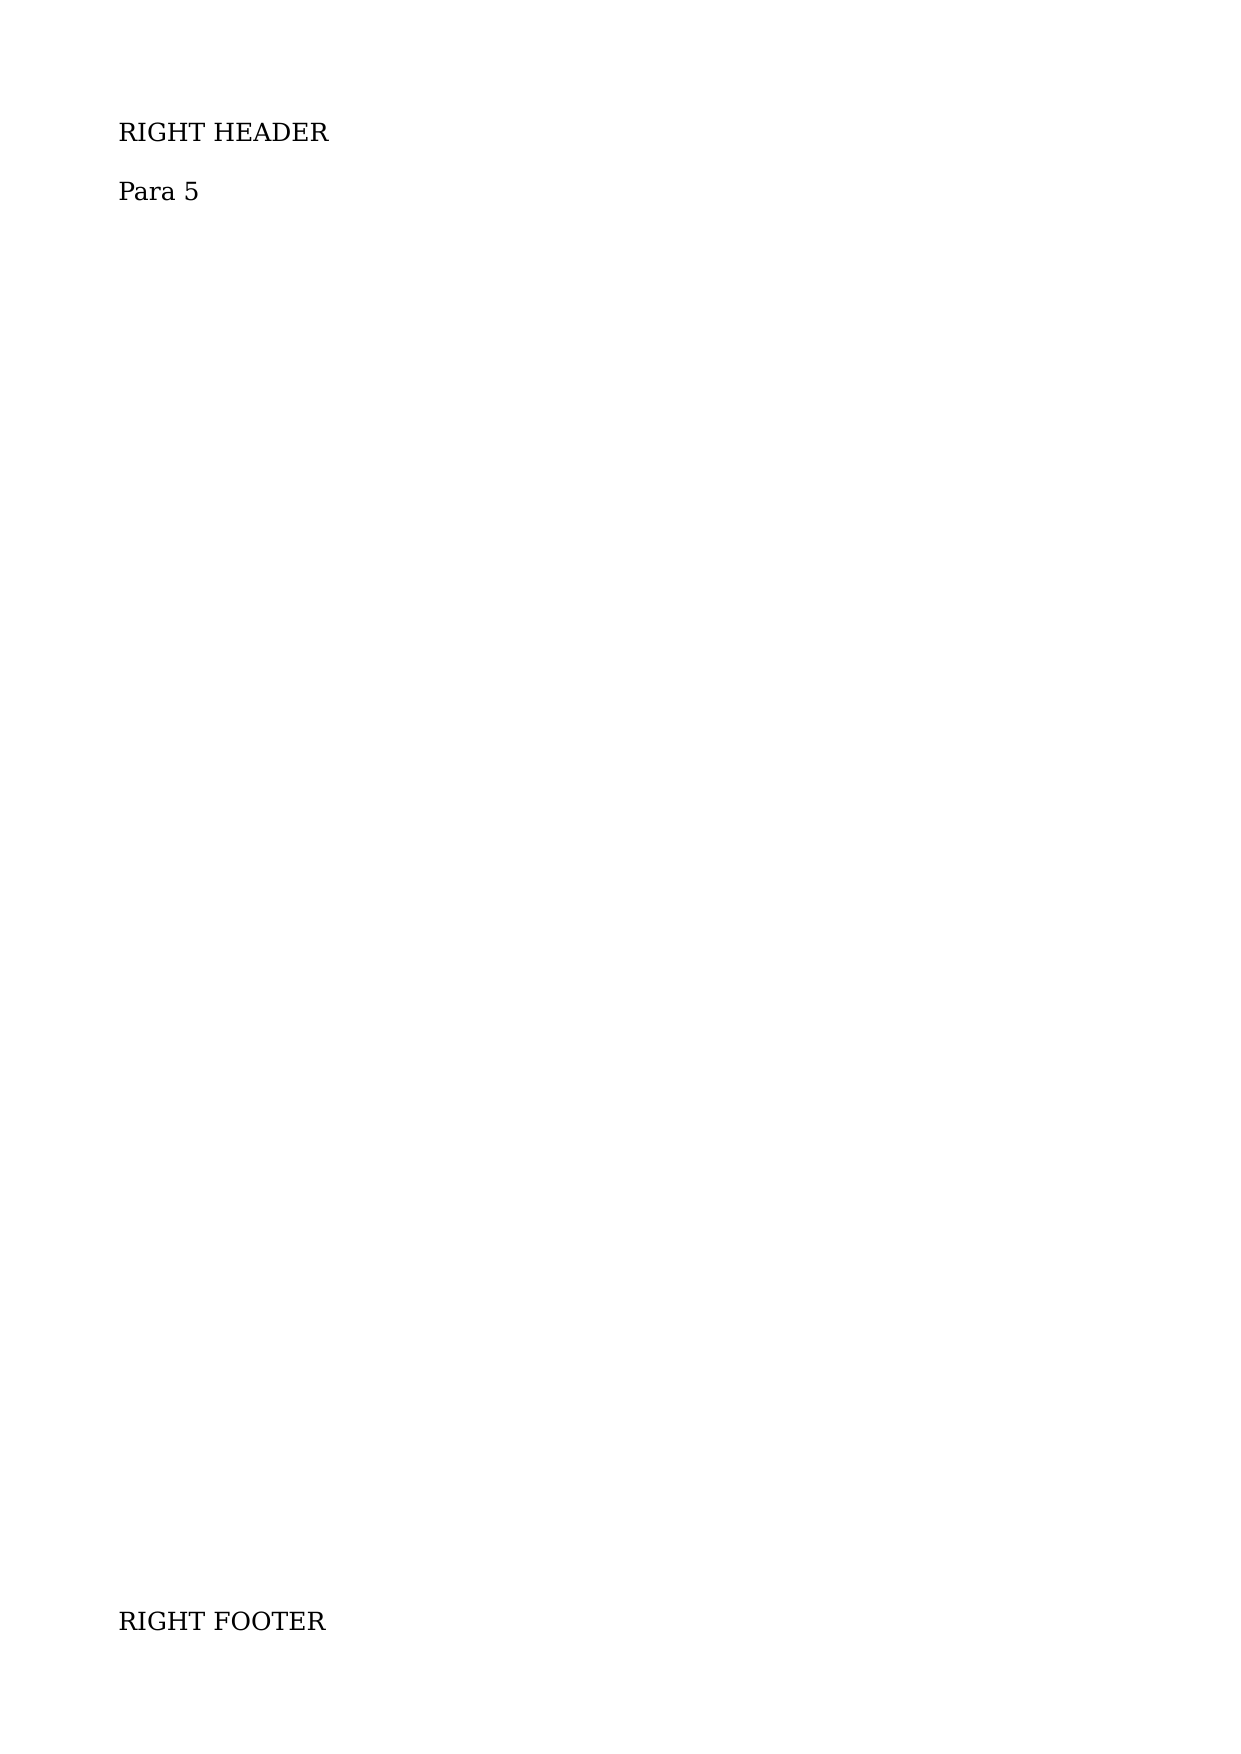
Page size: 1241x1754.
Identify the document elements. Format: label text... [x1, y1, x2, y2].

text Para 5 [118, 177, 1122, 206]
